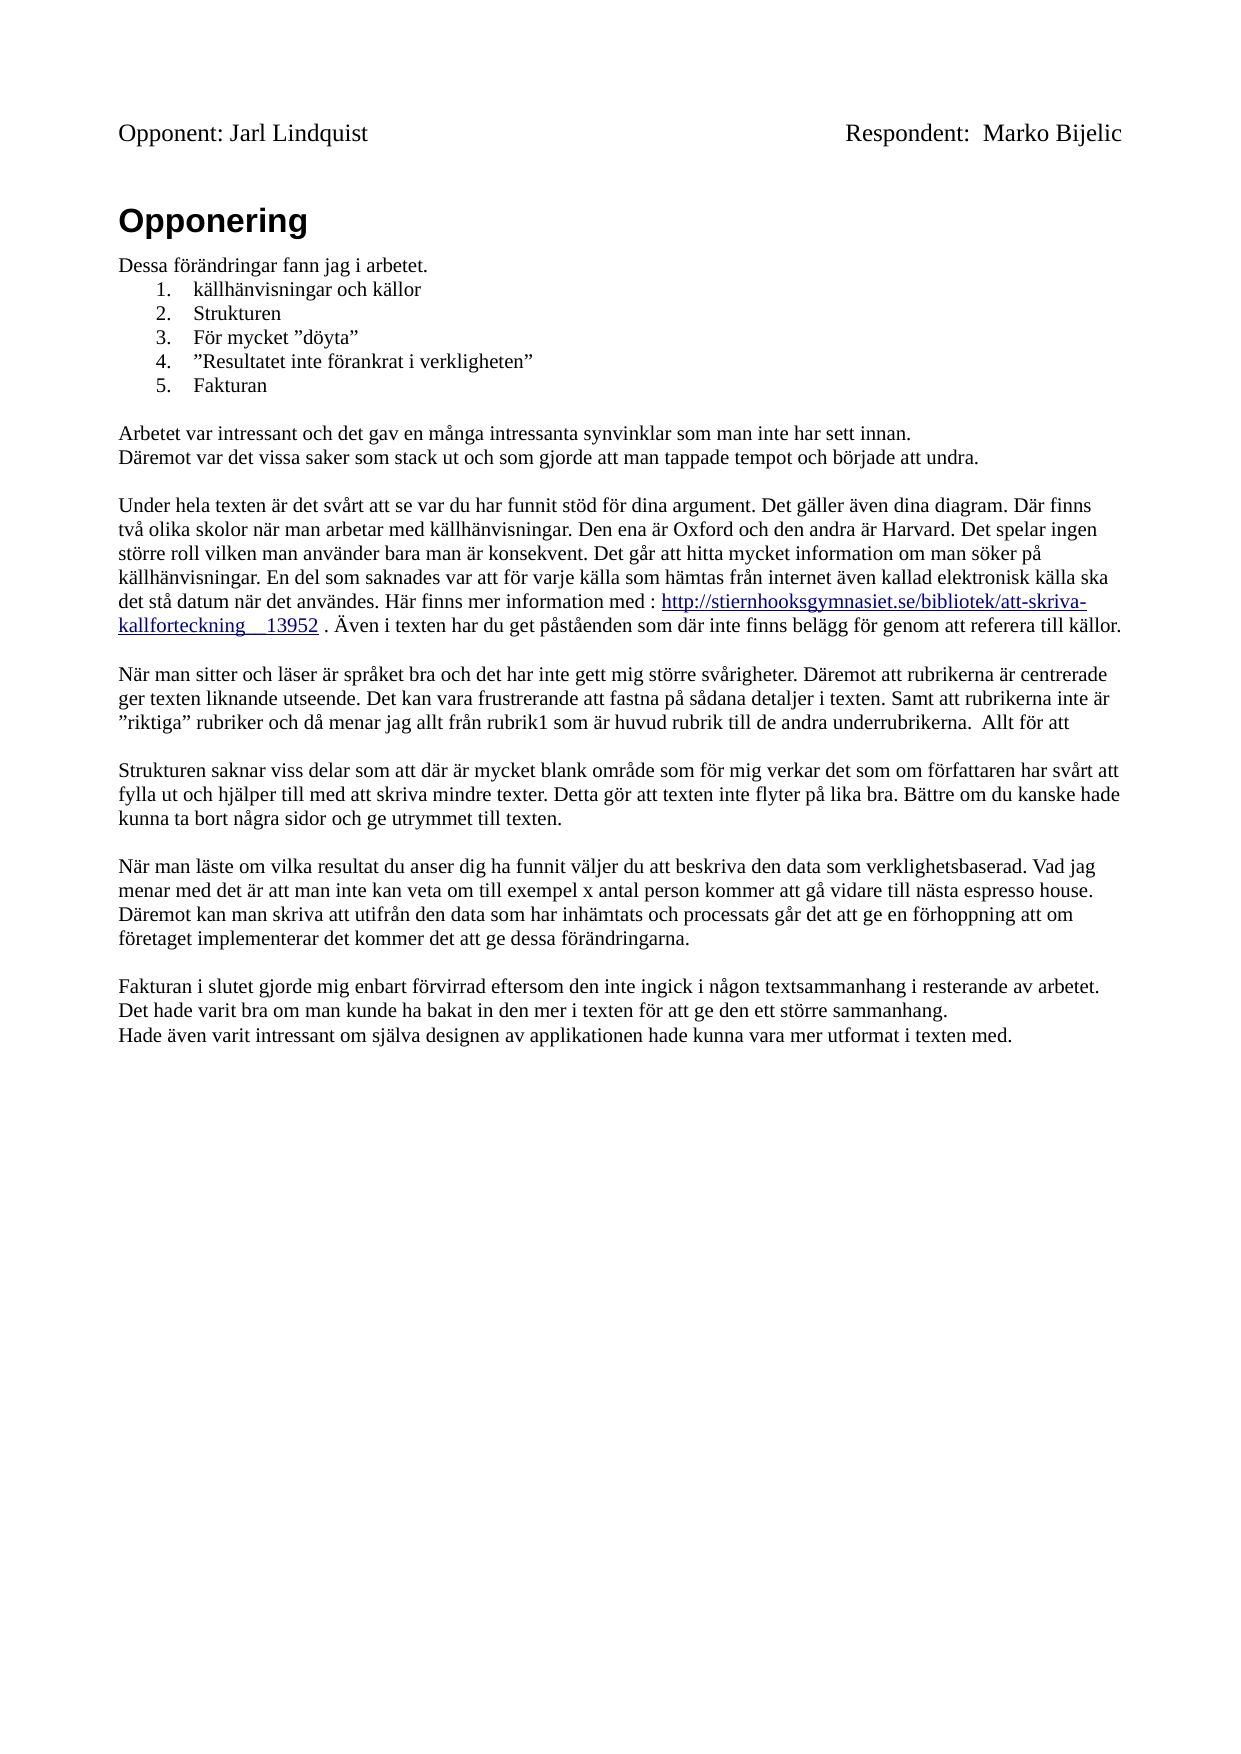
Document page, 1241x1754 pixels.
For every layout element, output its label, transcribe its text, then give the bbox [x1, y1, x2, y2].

list källhänvisningar och källor [156, 277, 1122, 301]
text När man läste om vilka resultat du anser dig ha funnit väljer du att beskriva den data som verklighetsbaserad. Vad jag menar med det är att man inte kan veta om till exempel x antal person kommer att gå vidare till nästa espresso house. Däremot kan man skriva att utifrån den data som har inhämtats och processats går det att ge en förhoppning att om företaget implementerar det kommer det att ge dessa förändringarna. [118, 854, 1122, 950]
list För mycket ”döyta” [156, 325, 1122, 349]
text Arbetet var intressant och det gav en många intressanta synvinklar som man inte har sett innan. [118, 421, 1122, 445]
list Strukturen [156, 301, 1122, 325]
list Fakturan [156, 373, 1122, 397]
text När man sitter och läser är språket bra och det har inte gett mig större svårigheter. Däremot att rubrikerna är centrerade ger texten liknande utseende. Det kan vara frustrerande att fastna på sådana detaljer i texten. Samt att rubrikerna inte är ”riktiga” rubriker och då menar jag allt från rubrik1 som är huvud rubrik till de andra underrubrikerna. Allt för att [118, 662, 1122, 734]
text Däremot var det vissa saker som stack ut och som gjorde att man tappade tempot och började att undra. [118, 445, 1122, 469]
text Under hela texten är det svårt att se var du har funnit stöd för dina argument. Det gäller även dina diagram. Där finns två olika skolor när man arbetar med källhänvisningar. Den ena är Oxford och den andra är Harvard. Det spelar ingen större roll vilken man använder bara man är konsekvent. Det går att hitta mycket information om man söker på källhänvisningar. En del som saknades var att för varje källa som hämtas från internet även kallad elektronisk källa ska det stå datum när det användes. Här finns mer information med : http://stiernhooksgymnasiet.se/bibliotek/att-skriva-kallforteckning__13952 . Även i texten har du get påståenden som där inte finns belägg för genom att referera till källor. [118, 493, 1122, 637]
text Dessa förändringar fann jag i arbetet. [118, 252, 1122, 277]
text Hade även varit intressant om själva designen av applikationen hade kunna vara mer utformat i texten med. [118, 1022, 1122, 1047]
list ”Resultatet inte förankrat i verkligheten” [156, 349, 1122, 373]
text Strukturen saknar viss delar som att där är mycket blank område som för mig verkar det som om författaren har svårt att fylla ut och hjälper till med att skriva mindre texter. Detta gör att texten inte flyter på lika bra. Bättre om du kanske hade kunna ta bort några sidor och ge utrymmet till texten. [118, 758, 1122, 830]
subtitle Opponering [118, 201, 1122, 240]
text Fakturan i slutet gjorde mig enbart förvirrad eftersom den inte ingick i någon textsammanhang i resterande av arbetet. Det hade varit bra om man kunde ha bakat in den mer i texten för att ge den ett större sammanhang. [118, 974, 1122, 1022]
